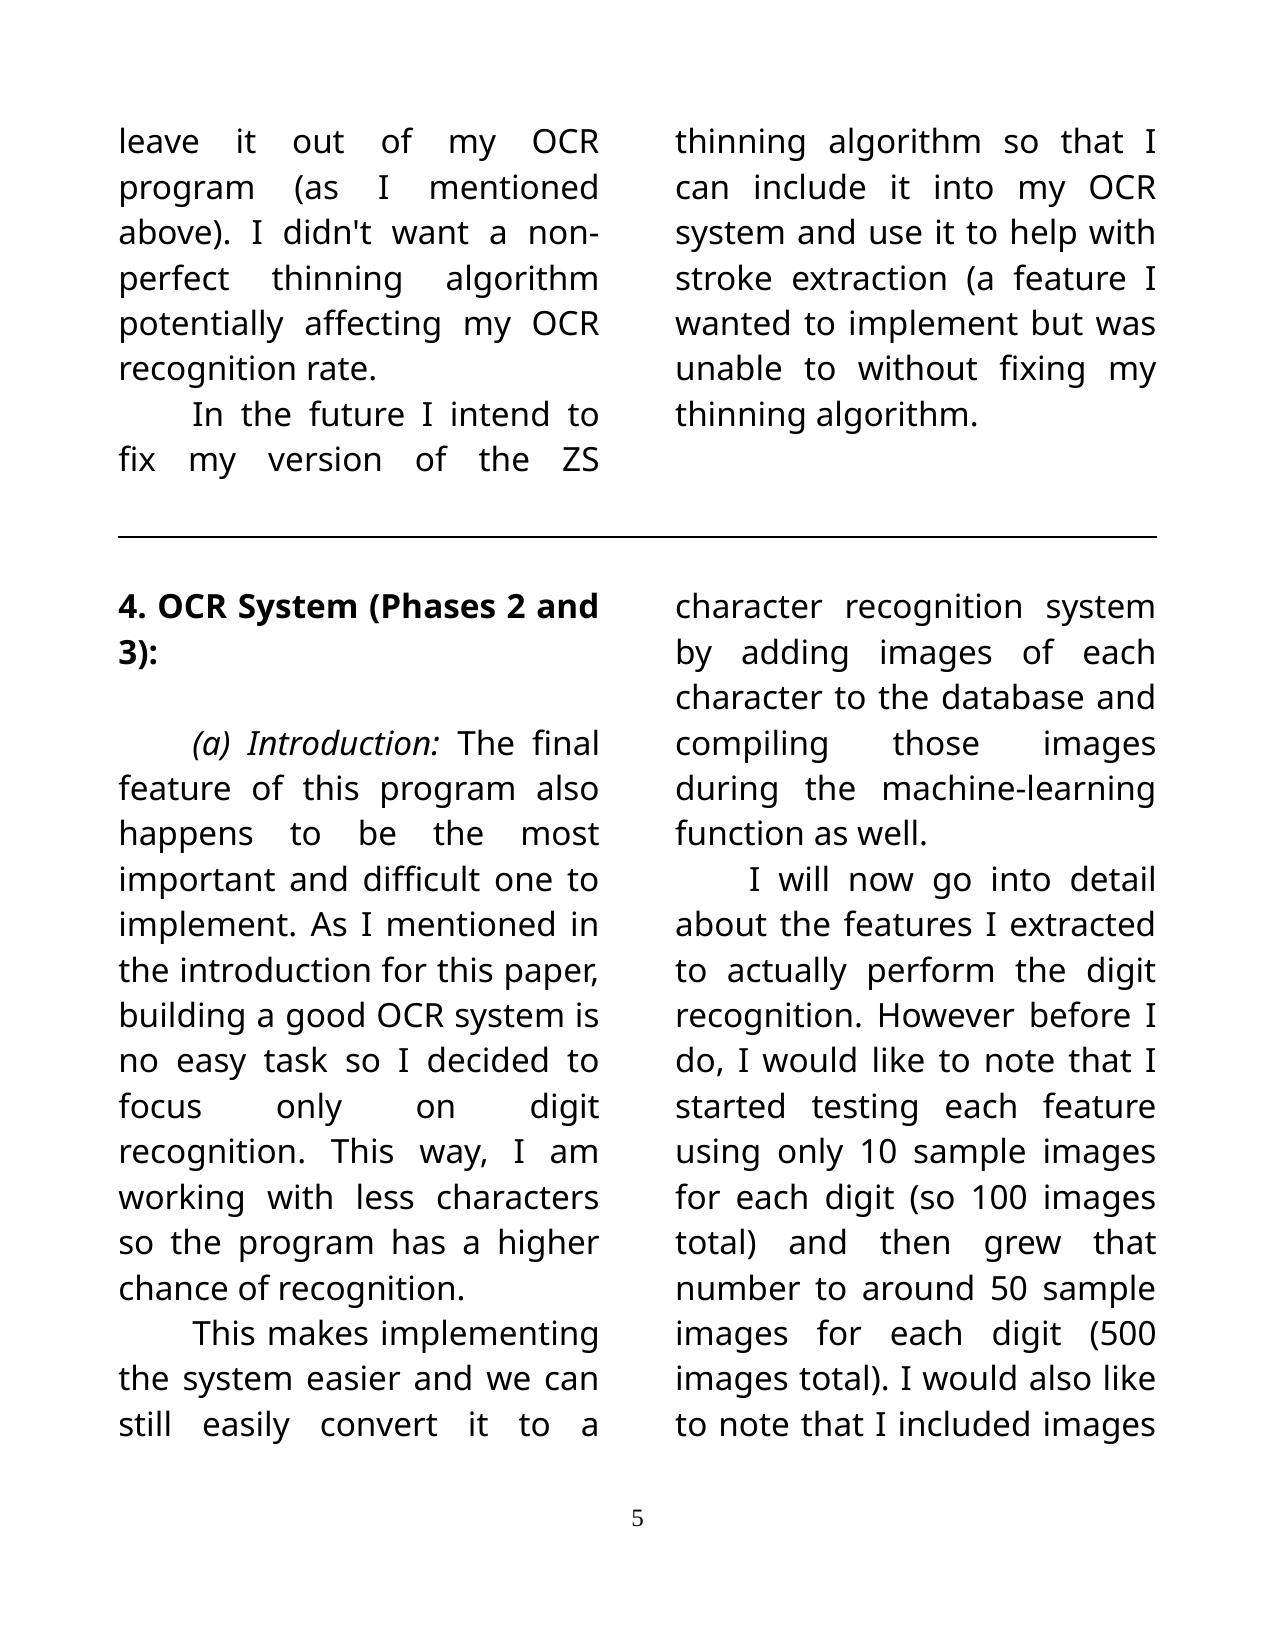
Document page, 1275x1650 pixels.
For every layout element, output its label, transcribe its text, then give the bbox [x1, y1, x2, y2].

text I will now go into detail about the features I extracted to actually perform the digit recognition. However before I do, I would like to note that I started testing each feature using only 10 sample images for each digit (so 100 images total) and then grew that number to around 50 sample images for each digit (500 images total). I would also like to note that I included images [675, 856, 1157, 1446]
text character recognition system by adding images of each character to the database and compiling those images during the machine-learning function as well. [675, 583, 1157, 856]
text (a) Introduction: The final feature of this program also happens to be the most important and difficult one to implement. As I mentioned in the introduction for this paper, building a good OCR system is no easy task so I decided to focus only on digit recognition. This way, I am working with less characters so the program has a higher chance of recognition. [118, 719, 600, 1310]
text In the future I intend to fix my version of the ZS [118, 391, 600, 481]
text This makes implementing the system easier and we can still easily convert it to a [118, 1310, 600, 1446]
text thinning algorithm so that I can include it into my OCR system and use it to help with stroke extraction (a feature I wanted to implement but was unable to without fixing my thinning algorithm. [675, 118, 1157, 436]
text leave it out of my OCR program (as I mentioned above). I didn't want a non-perfect thinning algorithm potentially affecting my OCR recognition rate. [118, 118, 600, 391]
text 4. OCR System (Phases 2 and 3): [118, 583, 600, 674]
